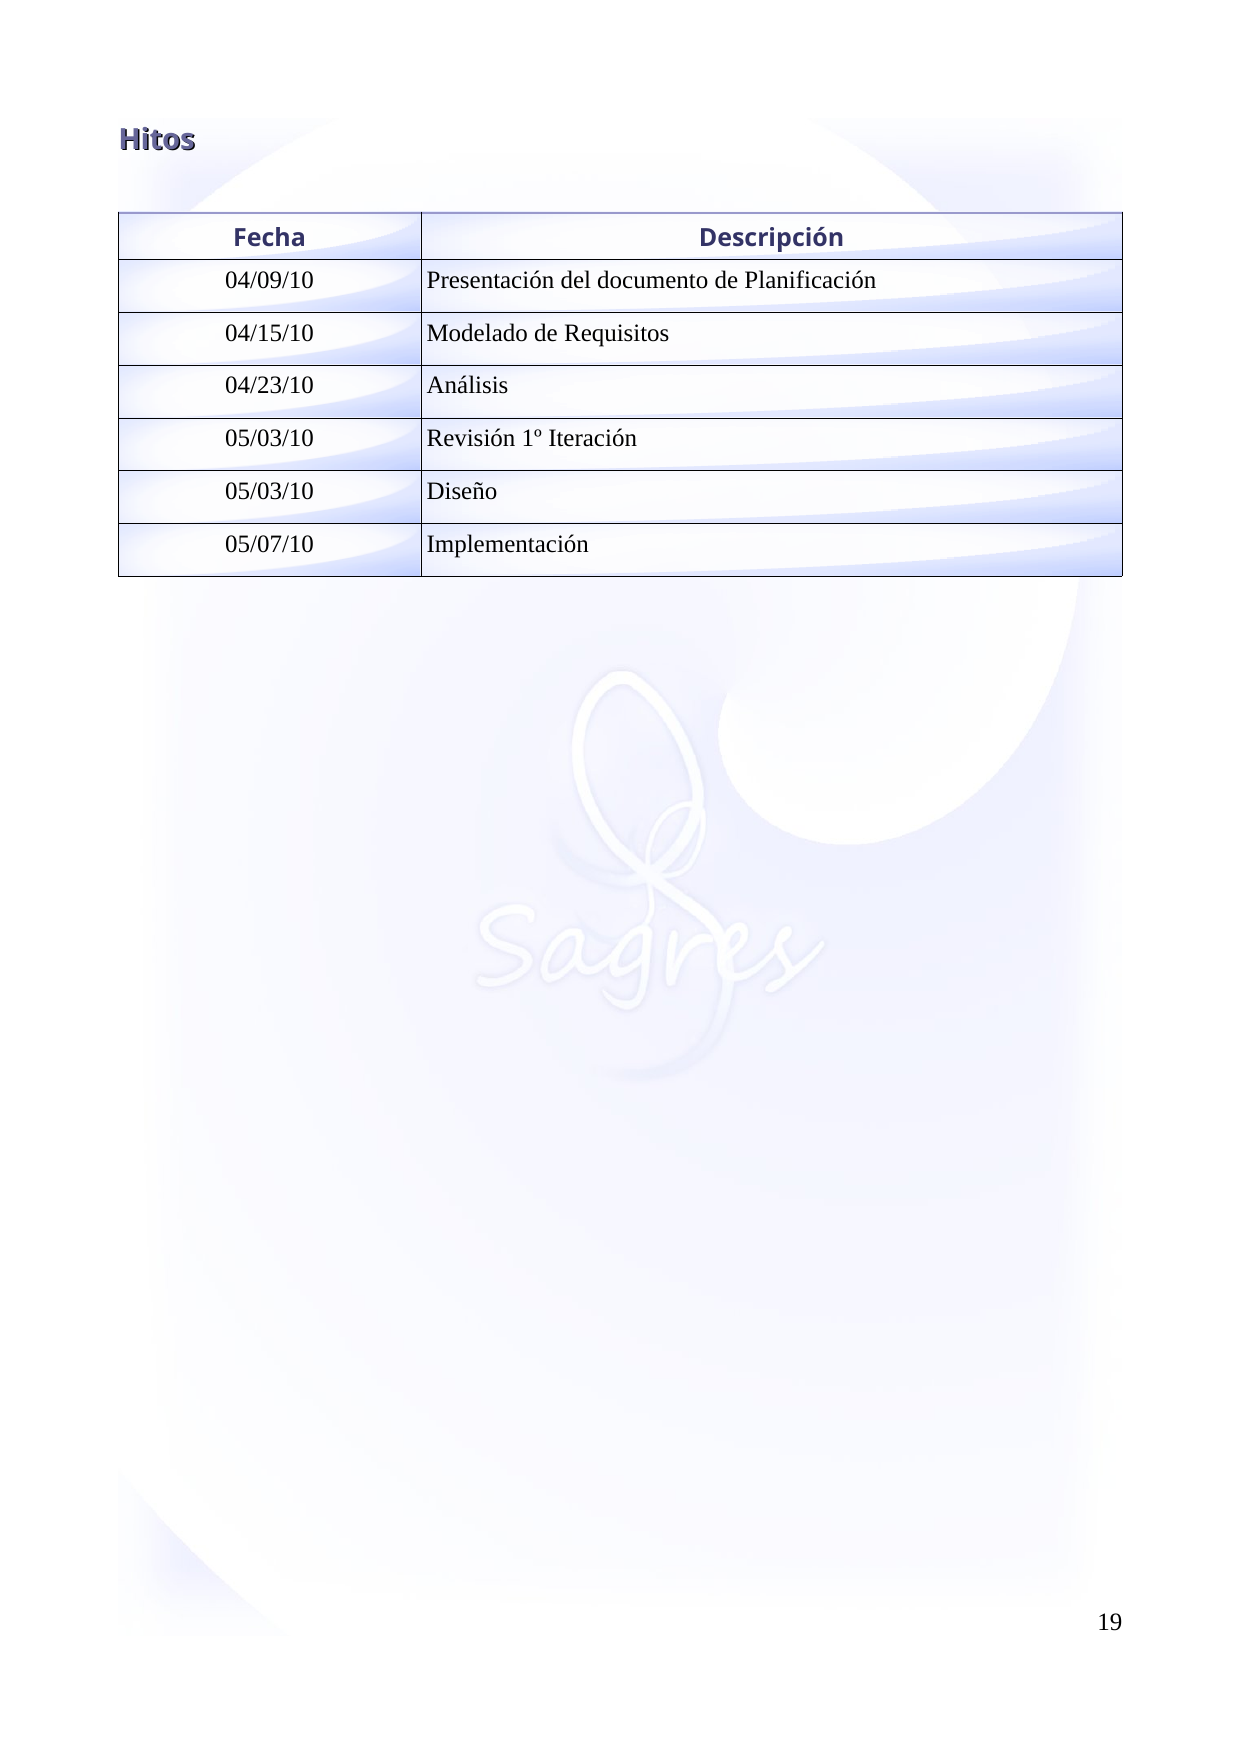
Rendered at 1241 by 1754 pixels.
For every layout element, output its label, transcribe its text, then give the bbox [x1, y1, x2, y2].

table_cell 09/04/10 [119, 260, 421, 312]
subtitle Hitos [118, 118, 1122, 158]
table_cell Análisis [422, 366, 1122, 418]
table_cell Modelado de Requisitos [422, 313, 1122, 365]
table_cell 23/04/10 [119, 366, 421, 418]
table_cell Diseño [422, 471, 1122, 523]
picture [118, 577, 1122, 1636]
table_header Descripción [422, 214, 1122, 259]
table_cell Revisión 1º Iteración [422, 419, 1122, 470]
table_cell 03/05/10 [119, 471, 421, 523]
table_cell 07/05/10 [119, 524, 421, 576]
table_cell 15/04/10 [119, 313, 421, 365]
table_cell Presentación del documento de Planificación [422, 260, 1122, 312]
table_header Fecha [119, 214, 421, 259]
picture [118, 158, 1122, 212]
table_cell 03/05/10 [119, 419, 421, 470]
table_cell Implementación [422, 524, 1122, 576]
